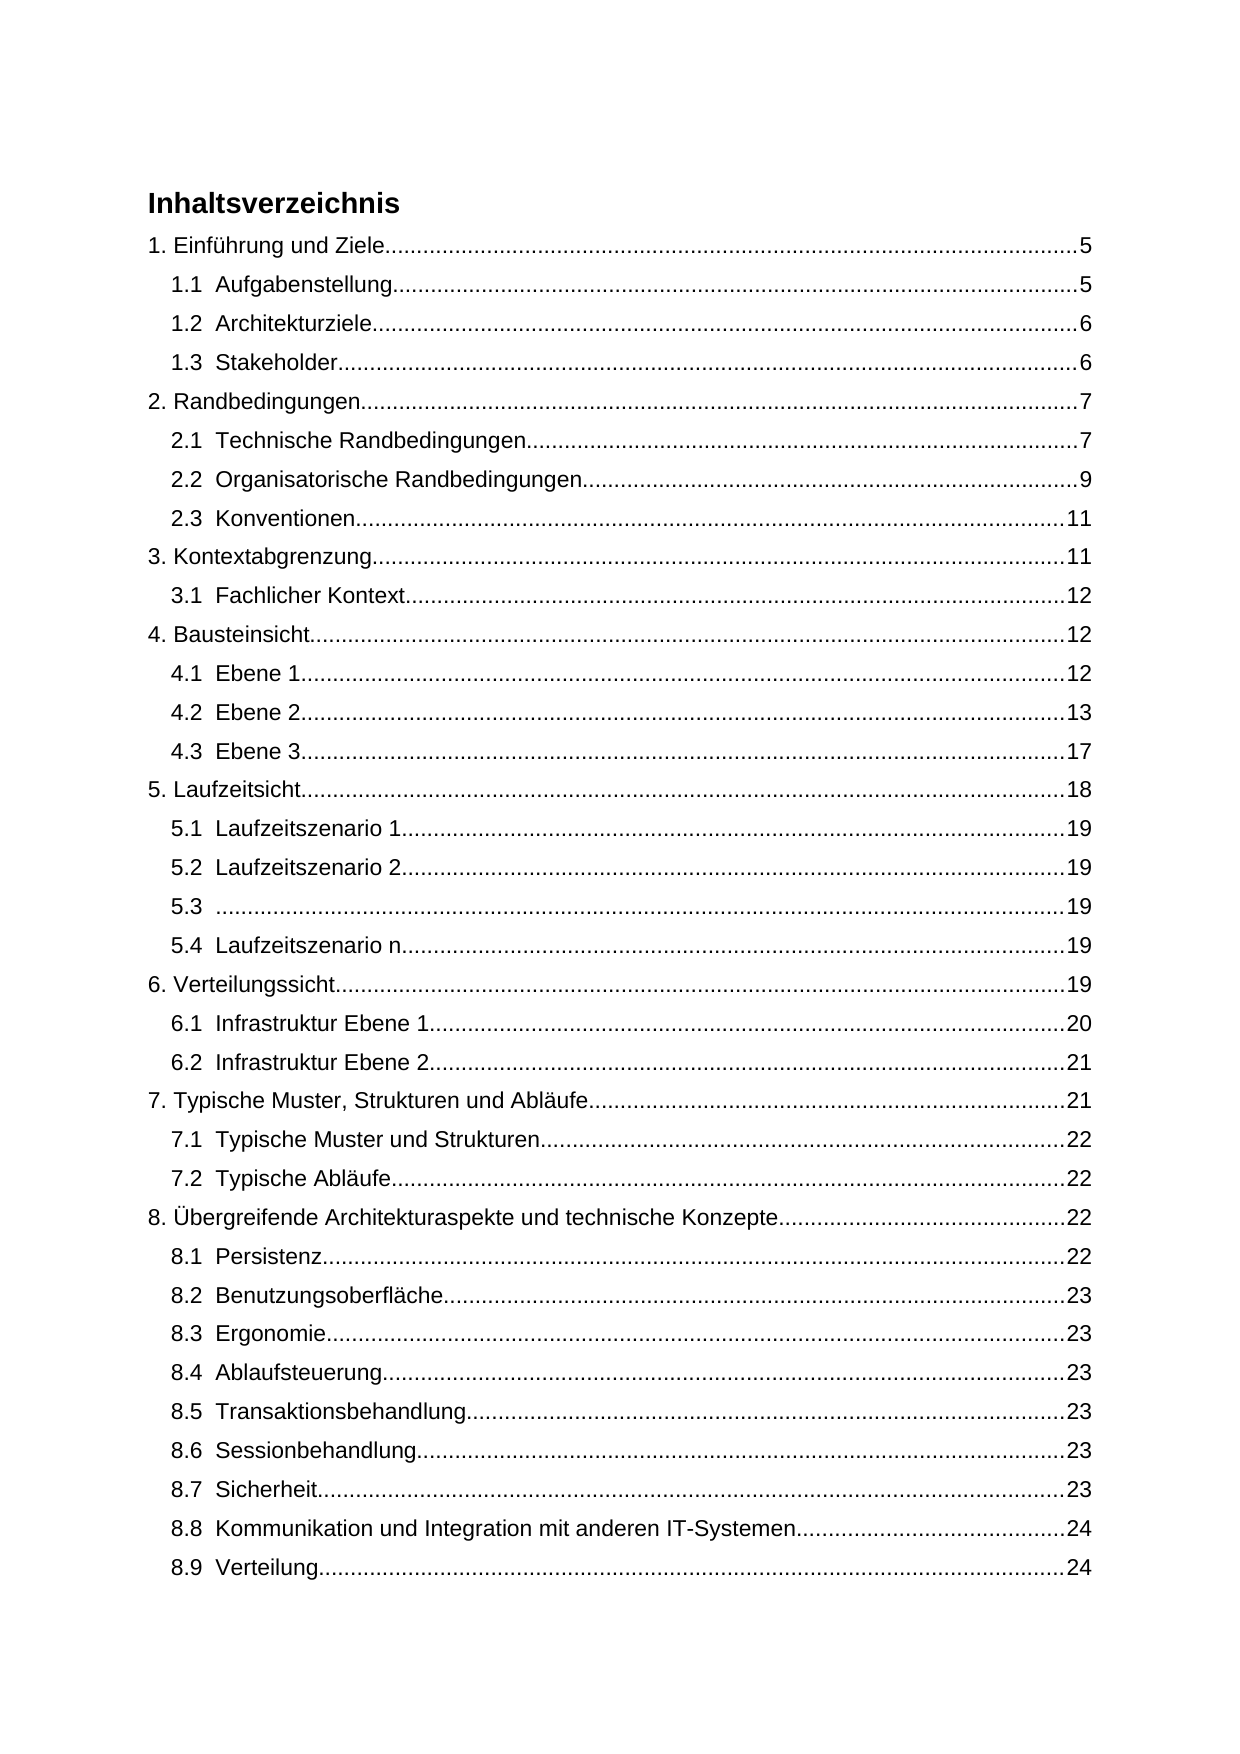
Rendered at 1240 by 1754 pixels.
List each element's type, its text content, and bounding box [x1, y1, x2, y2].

text 1. Einführung und Ziele 5 [148, 232, 1092, 259]
text 2.2 Organisatorische Randbedingungen 9 [171, 466, 1092, 492]
text 3. Kontextabgrenzung 11 [148, 543, 1092, 570]
text 4.3 Ebene 3 17 [171, 738, 1092, 764]
text 3.1 Fachlicher Kontext 12 [171, 582, 1092, 608]
text 8. Übergreifende Architekturaspekte und technische Konzepte 22 [148, 1204, 1092, 1230]
text 5.4 Laufzeitszenario n 19 [171, 932, 1092, 958]
text 8.1 Persistenz 22 [171, 1243, 1092, 1269]
text 2.1 Technische Randbedingungen 7 [171, 427, 1092, 453]
text 8.6 Sessionbehandlung 23 [171, 1437, 1092, 1463]
text 2. Randbedingungen 7 [148, 388, 1092, 414]
text 5.3 ... 19 [171, 893, 1092, 919]
text Inhaltsverzeichnis [148, 186, 1092, 220]
text 7. Typische Muster, Strukturen und Abläufe 21 [148, 1087, 1092, 1114]
text 8.5 Transaktionsbehandlung 23 [171, 1398, 1092, 1424]
text 5.2 Laufzeitszenario 2 19 [171, 854, 1092, 881]
text 2.3 Konventionen 11 [171, 504, 1092, 531]
text 8.7 Sicherheit 23 [171, 1476, 1092, 1502]
text 4.2 Ebene 2 13 [171, 699, 1092, 725]
text 8.4 Ablaufsteuerung 23 [171, 1359, 1092, 1386]
text 8.8 Kommunikation und Integration mit anderen IT-Systemen 24 [171, 1515, 1092, 1541]
text 6.2 Infrastruktur Ebene 2 21 [171, 1048, 1092, 1075]
text 8.9 Verteilung 24 [171, 1553, 1092, 1580]
text 4. Bausteinsicht 12 [148, 621, 1092, 647]
text 6.1 Infrastruktur Ebene 1 20 [171, 1009, 1092, 1036]
text 1.3 Stakeholder 6 [171, 349, 1092, 375]
text 8.2 Benutzungsoberfläche 23 [171, 1282, 1092, 1308]
text 6. Verteilungssicht 19 [148, 971, 1092, 997]
text 5.1 Laufzeitszenario 1 19 [171, 815, 1092, 842]
text 8.3 Ergonomie 23 [171, 1320, 1092, 1347]
text 1.2 Architekturziele 6 [171, 310, 1092, 337]
text 5. Laufzeitsicht 18 [148, 776, 1092, 803]
text 7.2 Typische Abläufe 22 [171, 1165, 1092, 1191]
text 7.1 Typische Muster und Strukturen 22 [171, 1126, 1092, 1152]
text 4.1 Ebene 1 12 [171, 660, 1092, 686]
text 1.1 Aufgabenstellung 5 [171, 271, 1092, 298]
